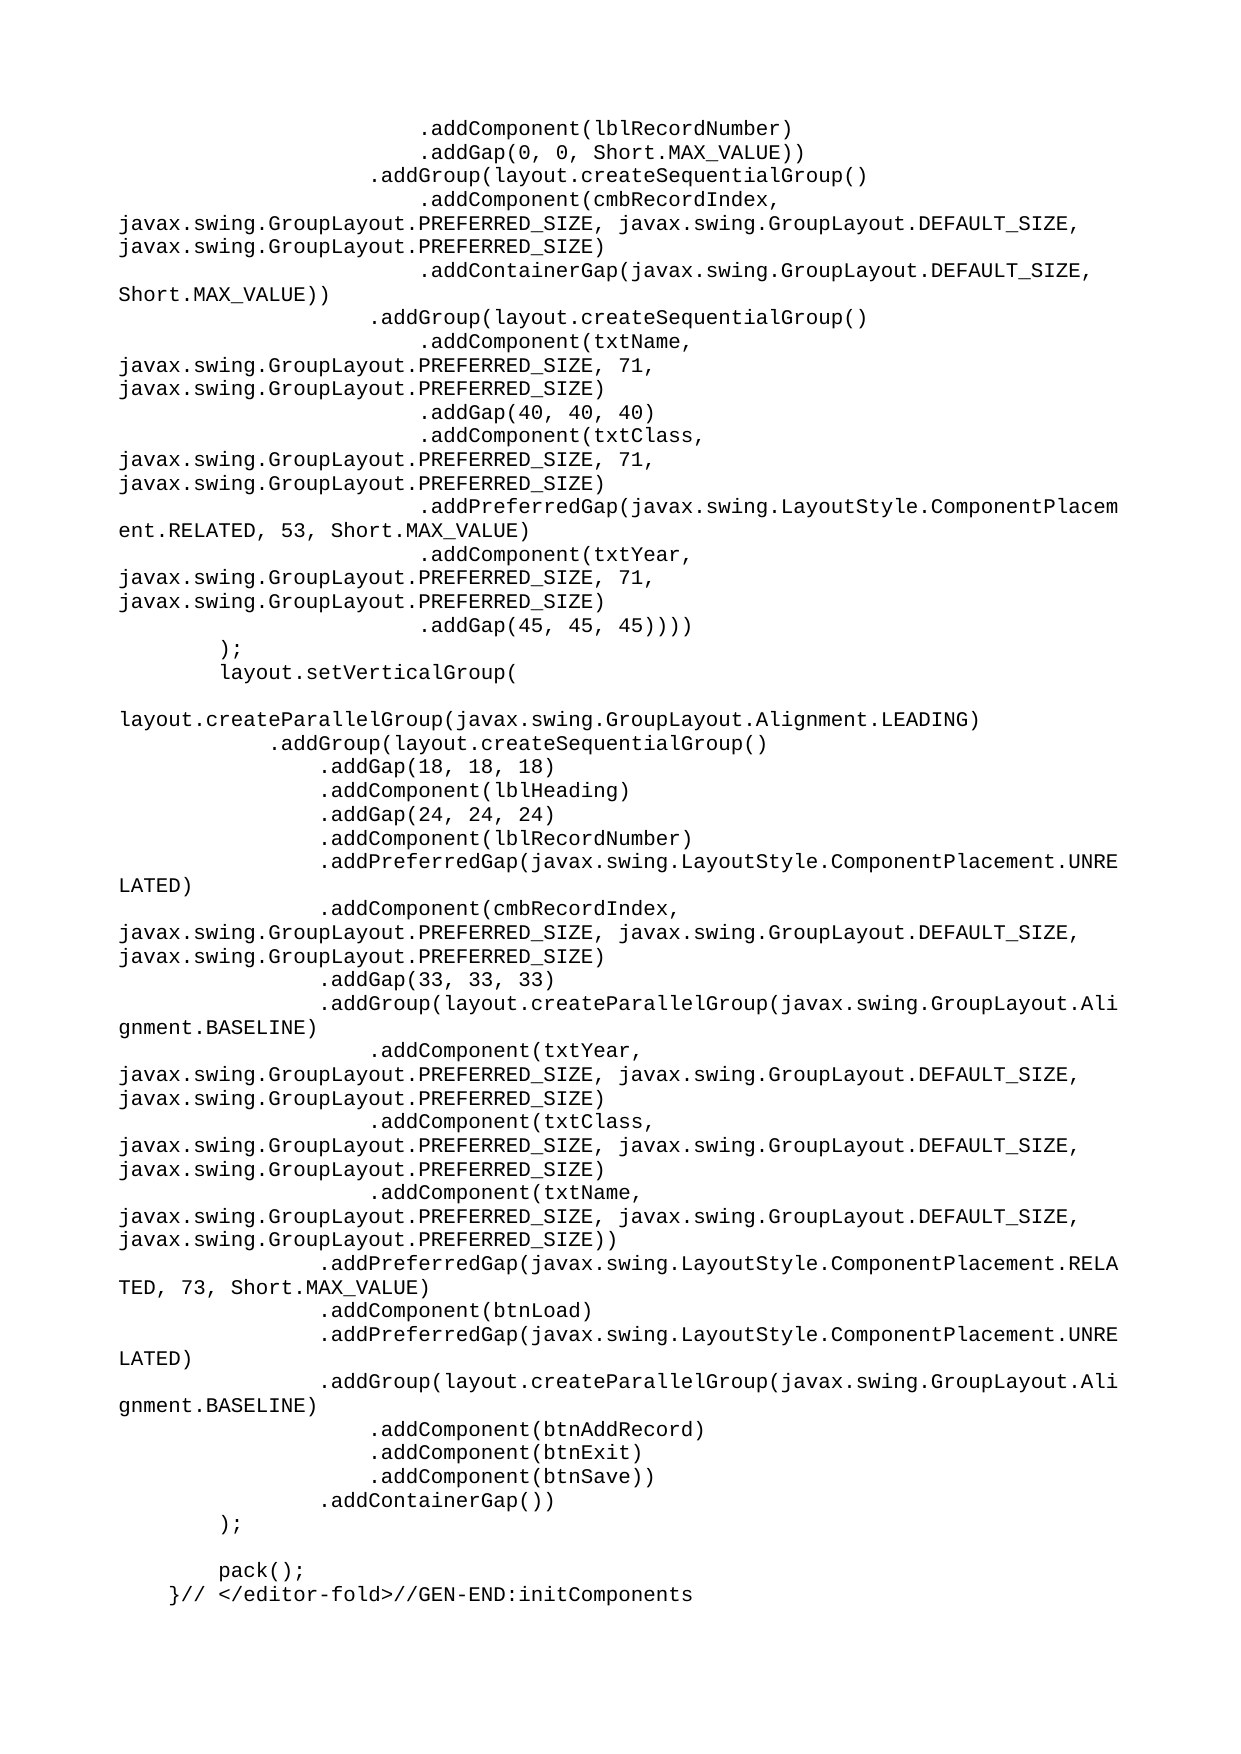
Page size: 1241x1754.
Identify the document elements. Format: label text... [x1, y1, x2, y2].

text .addComponent(btnExit) [118, 1442, 1122, 1466]
text .addPreferredGap(javax.swing.LayoutStyle.ComponentPlacement.RELATED, 73, Short.MAX_VALUE) [118, 1253, 1122, 1300]
text ); [118, 638, 1122, 662]
text .addContainerGap()) [118, 1489, 1122, 1513]
text .addComponent(txtName, javax.swing.GroupLayout.PREFERRED_SIZE, 71, javax.swing.GroupLayout.PREFERRED_SIZE) [118, 331, 1122, 402]
text .addGap(40, 40, 40) [118, 402, 1122, 426]
text .addGroup(layout.createSequentialGroup() [118, 307, 1122, 331]
text pack(); [118, 1561, 1122, 1584]
text .addComponent(txtClass, javax.swing.GroupLayout.PREFERRED_SIZE, javax.swing.GroupLayout.DEFAULT_SIZE, javax.swing.GroupLayout.PREFERRED_SIZE) [118, 1111, 1122, 1182]
text .addPreferredGap(javax.swing.LayoutStyle.ComponentPlacement.UNRELATED) [118, 1324, 1122, 1371]
text .addGroup(layout.createSequentialGroup() [118, 733, 1122, 757]
text .addGap(0, 0, Short.MAX_VALUE)) [118, 142, 1122, 165]
text .addComponent(lblRecordNumber) [118, 827, 1122, 851]
text .addGroup(layout.createParallelGroup(javax.swing.GroupLayout.Alignment.BASELINE) [118, 993, 1122, 1040]
text .addComponent(btnSave)) [118, 1466, 1122, 1489]
text layout.setVerticalGroup( [118, 662, 1122, 686]
text .addComponent(lblHeading) [118, 780, 1122, 804]
text .addPreferredGap(javax.swing.LayoutStyle.ComponentPlacement.UNRELATED) [118, 851, 1122, 898]
text .addGap(33, 33, 33) [118, 969, 1122, 993]
text .addComponent(btnAddRecord) [118, 1419, 1122, 1442]
text .addGap(24, 24, 24) [118, 804, 1122, 827]
text }// </editor-fold>//GEN-END:initComponents [118, 1584, 1122, 1608]
text .addComponent(btnLoad) [118, 1300, 1122, 1324]
text .addContainerGap(javax.swing.GroupLayout.DEFAULT_SIZE, Short.MAX_VALUE)) [118, 260, 1122, 307]
text .addComponent(txtYear, javax.swing.GroupLayout.PREFERRED_SIZE, 71, javax.swing.GroupLayout.PREFERRED_SIZE) [118, 544, 1122, 615]
text .addComponent(txtClass, javax.swing.GroupLayout.PREFERRED_SIZE, 71, javax.swing.GroupLayout.PREFERRED_SIZE) [118, 426, 1122, 496]
text .addPreferredGap(javax.swing.LayoutStyle.ComponentPlacement.RELATED, 53, Short.MAX_VALUE) [118, 496, 1122, 544]
text .addGap(18, 18, 18) [118, 757, 1122, 780]
text layout.createParallelGroup(javax.swing.GroupLayout.Alignment.LEADING) [118, 686, 1122, 733]
text .addComponent(txtYear, javax.swing.GroupLayout.PREFERRED_SIZE, javax.swing.GroupLayout.DEFAULT_SIZE, javax.swing.GroupLayout.PREFERRED_SIZE) [118, 1040, 1122, 1111]
text ); [118, 1513, 1122, 1537]
text .addComponent(lblRecordNumber) [118, 118, 1122, 142]
text .addGroup(layout.createParallelGroup(javax.swing.GroupLayout.Alignment.BASELINE) [118, 1371, 1122, 1419]
text .addGroup(layout.createSequentialGroup() [118, 165, 1122, 189]
text .addGap(45, 45, 45)))) [118, 615, 1122, 638]
text .addComponent(cmbRecordIndex, javax.swing.GroupLayout.PREFERRED_SIZE, javax.swing.GroupLayout.DEFAULT_SIZE, javax.swing.GroupLayout.PREFERRED_SIZE) [118, 189, 1122, 260]
text .addComponent(txtName, javax.swing.GroupLayout.PREFERRED_SIZE, javax.swing.GroupLayout.DEFAULT_SIZE, javax.swing.GroupLayout.PREFERRED_SIZE)) [118, 1182, 1122, 1253]
text .addComponent(cmbRecordIndex, javax.swing.GroupLayout.PREFERRED_SIZE, javax.swing.GroupLayout.DEFAULT_SIZE, javax.swing.GroupLayout.PREFERRED_SIZE) [118, 898, 1122, 969]
